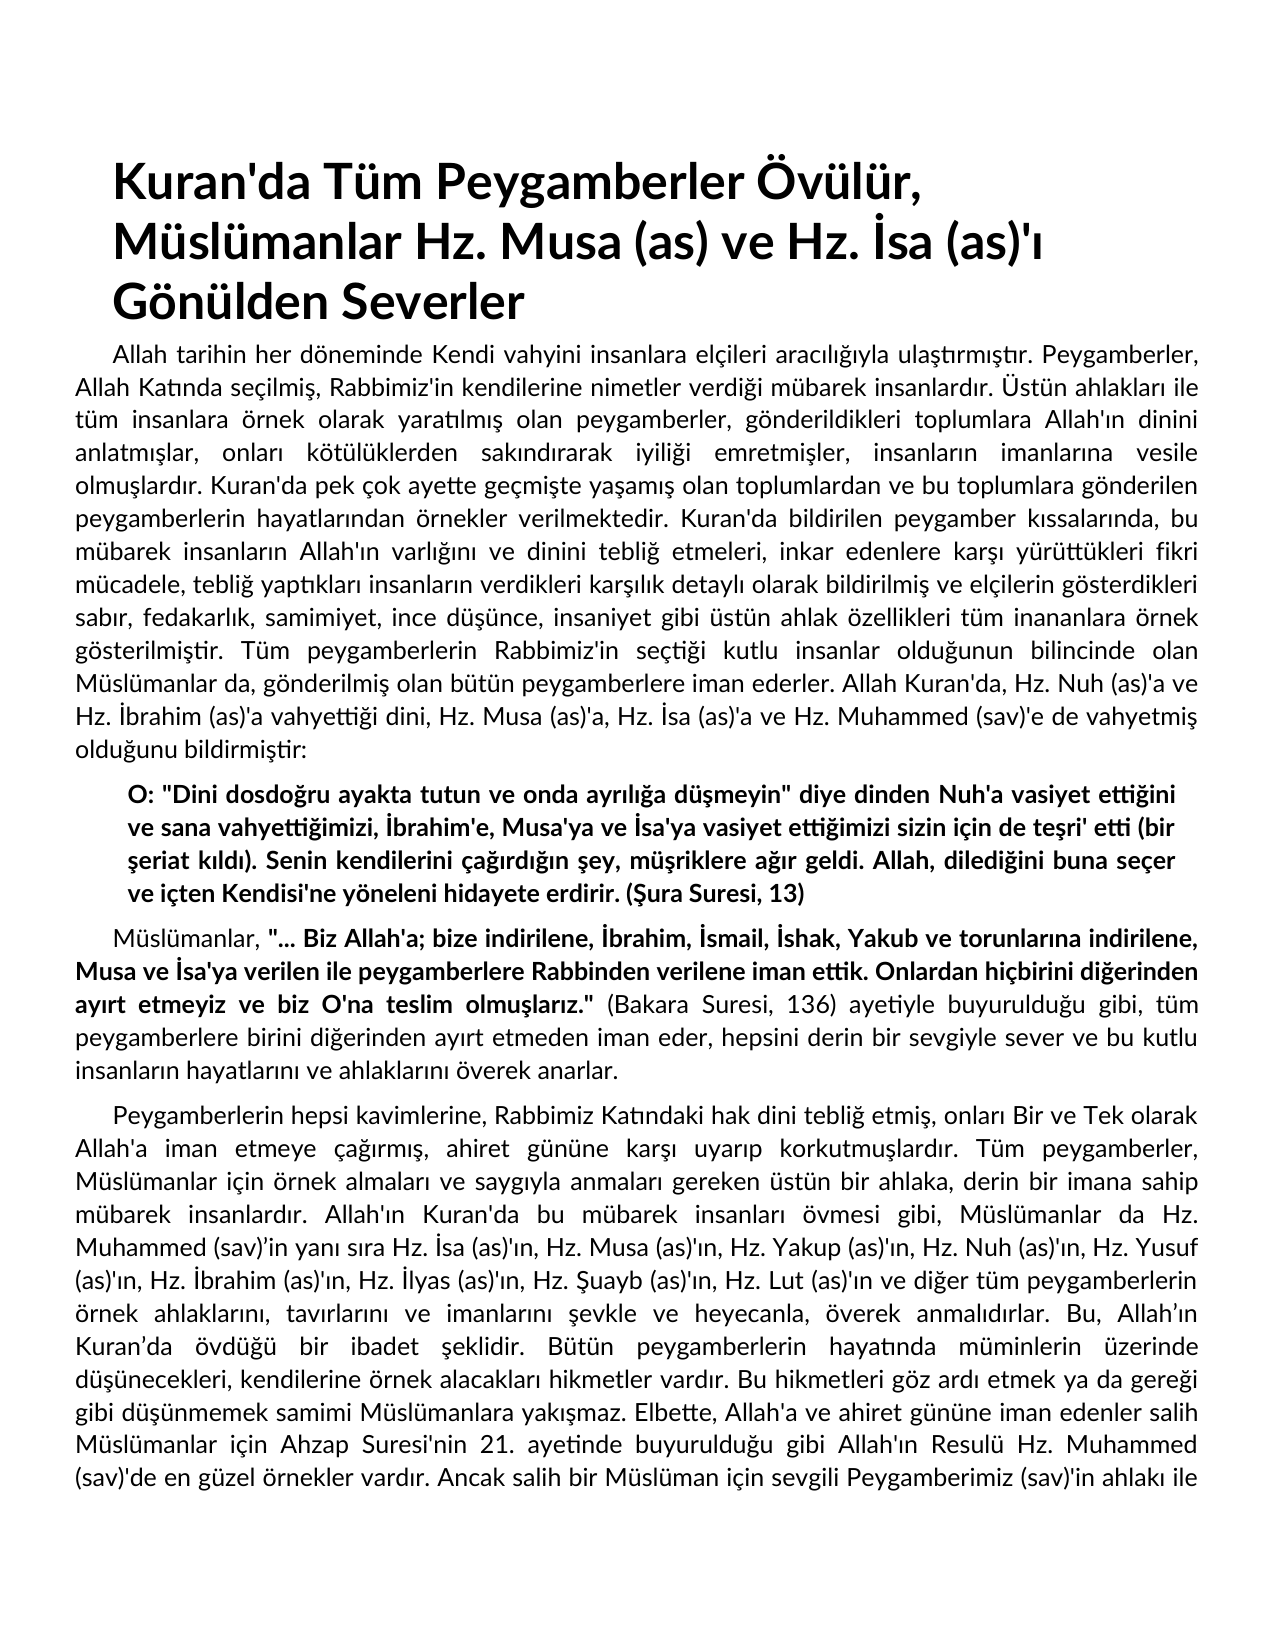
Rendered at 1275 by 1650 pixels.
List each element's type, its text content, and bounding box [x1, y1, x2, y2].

text Müslümanlar, "... Biz Allah'a; bize indirilene, İbrahim, İsmail, İshak, Yakub ve torunlarına indirilene, Musa ve İsa'ya verilen ile peygamberlere Rabbinden verilene iman ettik. Onlardan hiçbirini diğerinden ayırt etmeyiz ve biz O'na teslim olmuşlarız." (Bakara Suresi, 136) ayetiyle buyurulduğu gibi, tüm peygamberlere birini diğerinden ayırt etmeden iman eder, hepsini derin bir sevgiyle sever ve bu kutlu insanların hayatlarını ve ahlaklarını överek anarlar. [75, 923, 1200, 1084]
text Peygamberlerin hepsi kavimlerine, Rabbimiz Katındaki hak dini tebliğ etmiş, onları Bir ve Tek olarak Allah'a iman etmeye çağırmış, ahiret gününe karşı uyarıp korkutmuşlardır. Tüm peygamberler, Müslümanlar için örnek almaları ve saygıyla anmaları gereken üstün bir ahlaka, derin bir imana sahip mübarek insanlardır. Allah'ın Kuran'da bu mübarek insanları övmesi gibi, Müslümanlar da Hz. Muhammed (sav)’in yanı sıra Hz. İsa (as)'ın, Hz. Musa (as)'ın, Hz. Yakup (as)'ın, Hz. Nuh (as)'ın, Hz. Yusuf (as)'ın, Hz. İbrahim (as)'ın, Hz. İlyas (as)'ın, Hz. Şuayb (as)'ın, Hz. Lut (as)'ın ve diğer tüm peygamberlerin örnek ahlaklarını, tavırlarını ve imanlarını şevkle ve heyecanla, överek anmalıdırlar. Bu, Allah’ın Kuran’da övdüğü bir ibadet şeklidir. Bütün peygamberlerin hayatında müminlerin üzerinde düşünecekleri, kendilerine örnek alacakları hikmetler vardır. Bu hikmetleri göz ardı etmek ya da gereği gibi düşünmemek samimi Müslümanlara yakışmaz. Elbette, Allah'a ve ahiret gününe iman edenler salih Müslümanlar için Ahzap Suresi'nin 21. ayetinde buyurulduğu gibi Allah'ın Resulü Hz. Muhammed (sav)'de en güzel örnekler vardır. Ancak salih bir Müslüman için sevgili Peygamberimiz (sav)'in ahlakı ile [75, 1100, 1200, 1492]
text Allah tarihin her döneminde Kendi vahyini insanlara elçileri aracılığıyla ulaştırmıştır. Peygamberler, Allah Katında seçilmiş, Rabbimiz'in kendilerine nimetler verdiği mübarek insanlardır. Üstün ahlakları ile tüm insanlara örnek olarak yaratılmış olan peygamberler, gönderildikleri toplumlara Allah'ın dinini anlatmışlar, onları kötülüklerden sakındırarak iyiliği emretmişler, insanların imanlarına vesile olmuşlardır. Kuran'da pek çok ayette geçmişte yaşamış olan toplumlardan ve bu toplumlara gönderilen peygamberlerin hayatlarından örnekler verilmektedir. Kuran'da bildirilen peygamber kıssalarında, bu mübarek insanların Allah'ın varlığını ve dinini tebliğ etmeleri, inkar edenlere karşı yürüttükleri fikri mücadele, tebliğ yaptıkları insanların verdikleri karşılık detaylı olarak bildirilmiş ve elçilerin gösterdikleri sabır, fedakarlık, samimiyet, ince düşünce, insaniyet gibi üstün ahlak özellikleri tüm inananlara örnek gösterilmiştir. Tüm peygamberlerin Rabbimiz'in seçtiği kutlu insanlar olduğunun bilincinde olan Müslümanlar da, gönderilmiş olan bütün peygamberlere iman ederler. Allah Kuran'da, Hz. Nuh (as)'a ve Hz. İbrahim (as)'a vahyettiği dini, Hz. Musa (as)'a, Hz. İsa (as)'a ve Hz. Muhammed (sav)'e de vahyetmiş olduğunu bildirmiştir: [75, 338, 1200, 763]
text O: "Dini dosdoğru ayakta tutun ve onda ayrılığa düşmeyin" diye dinden Nuh'a vasiyet ettiğini ve sana vahyettiğimizi, İbrahim'e, Musa'ya ve İsa'ya vasiyet ettiğimizi sizin için de teşri' etti (bir şeriat kıldı). Senin kendilerini çağırdığın şey, müşriklere ağır geldi. Allah, dilediğini buna seçer ve içten Kendisi'ne yöneleni hidayete erdirir. (Şura Suresi, 13) [127, 779, 1177, 907]
subtitle Kuran'da Tüm Peygamberler Övülür, Müslümanlar Hz. Musa (as) ve Hz. İsa (as)'ı Gönülden Severler [112, 150, 1200, 330]
